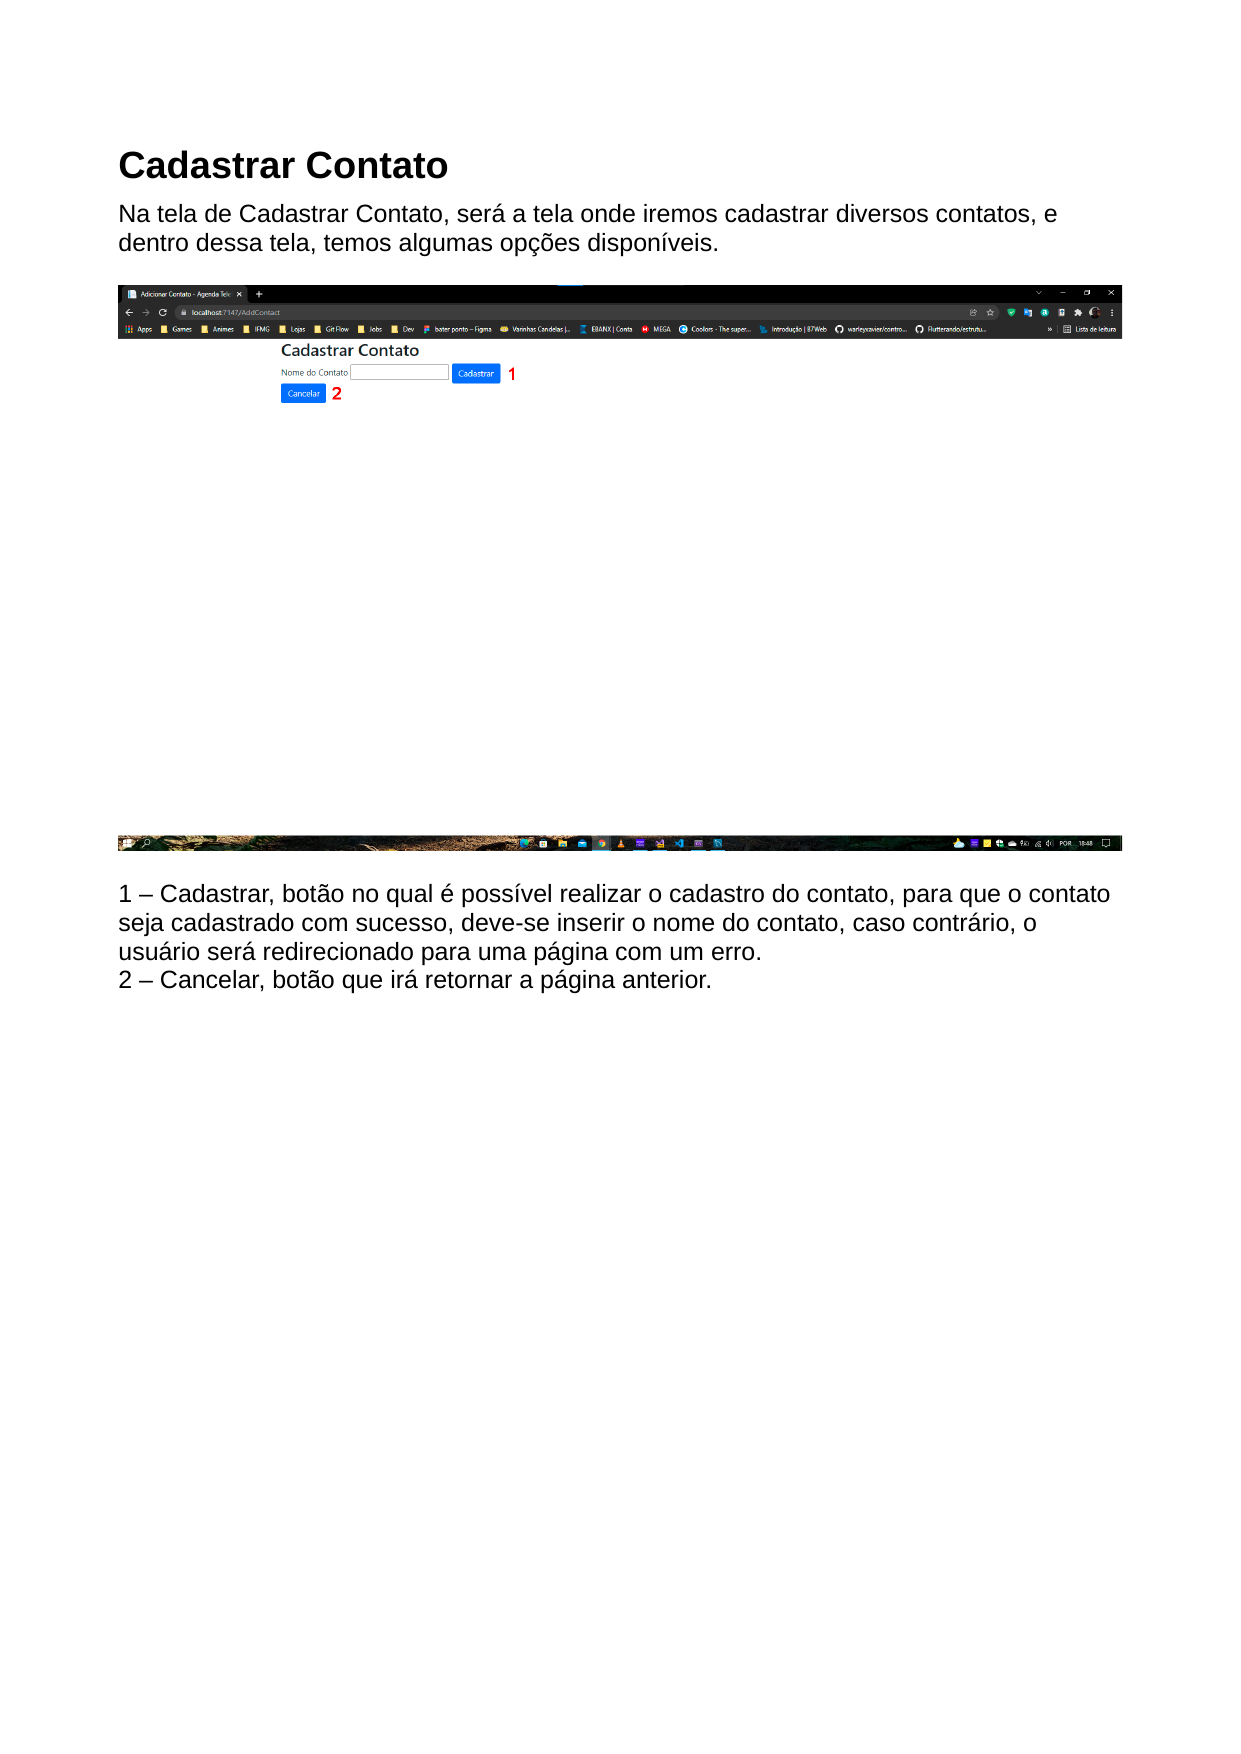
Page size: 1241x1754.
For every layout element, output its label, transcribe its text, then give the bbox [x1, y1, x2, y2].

text 1 – Cadastrar, botão no qual é possível realizar o cadastro do contato, para que o contato seja cadastrado com sucesso, deve-se inserir o nome do contato, caso contrário, o usuário será redirecionado para uma página com um erro. [118, 879, 1122, 966]
subtitle Cadastrar Contato [118, 143, 1122, 187]
text Na tela de Cadastrar Contato, será a tela onde iremos cadastrar diversos contatos, e dentro dessa tela, temos algumas opções disponíveis. [118, 199, 1122, 257]
text 2 – Cancelar, botão que irá retornar a página anterior. [118, 966, 1122, 994]
picture [118, 285, 1123, 851]
